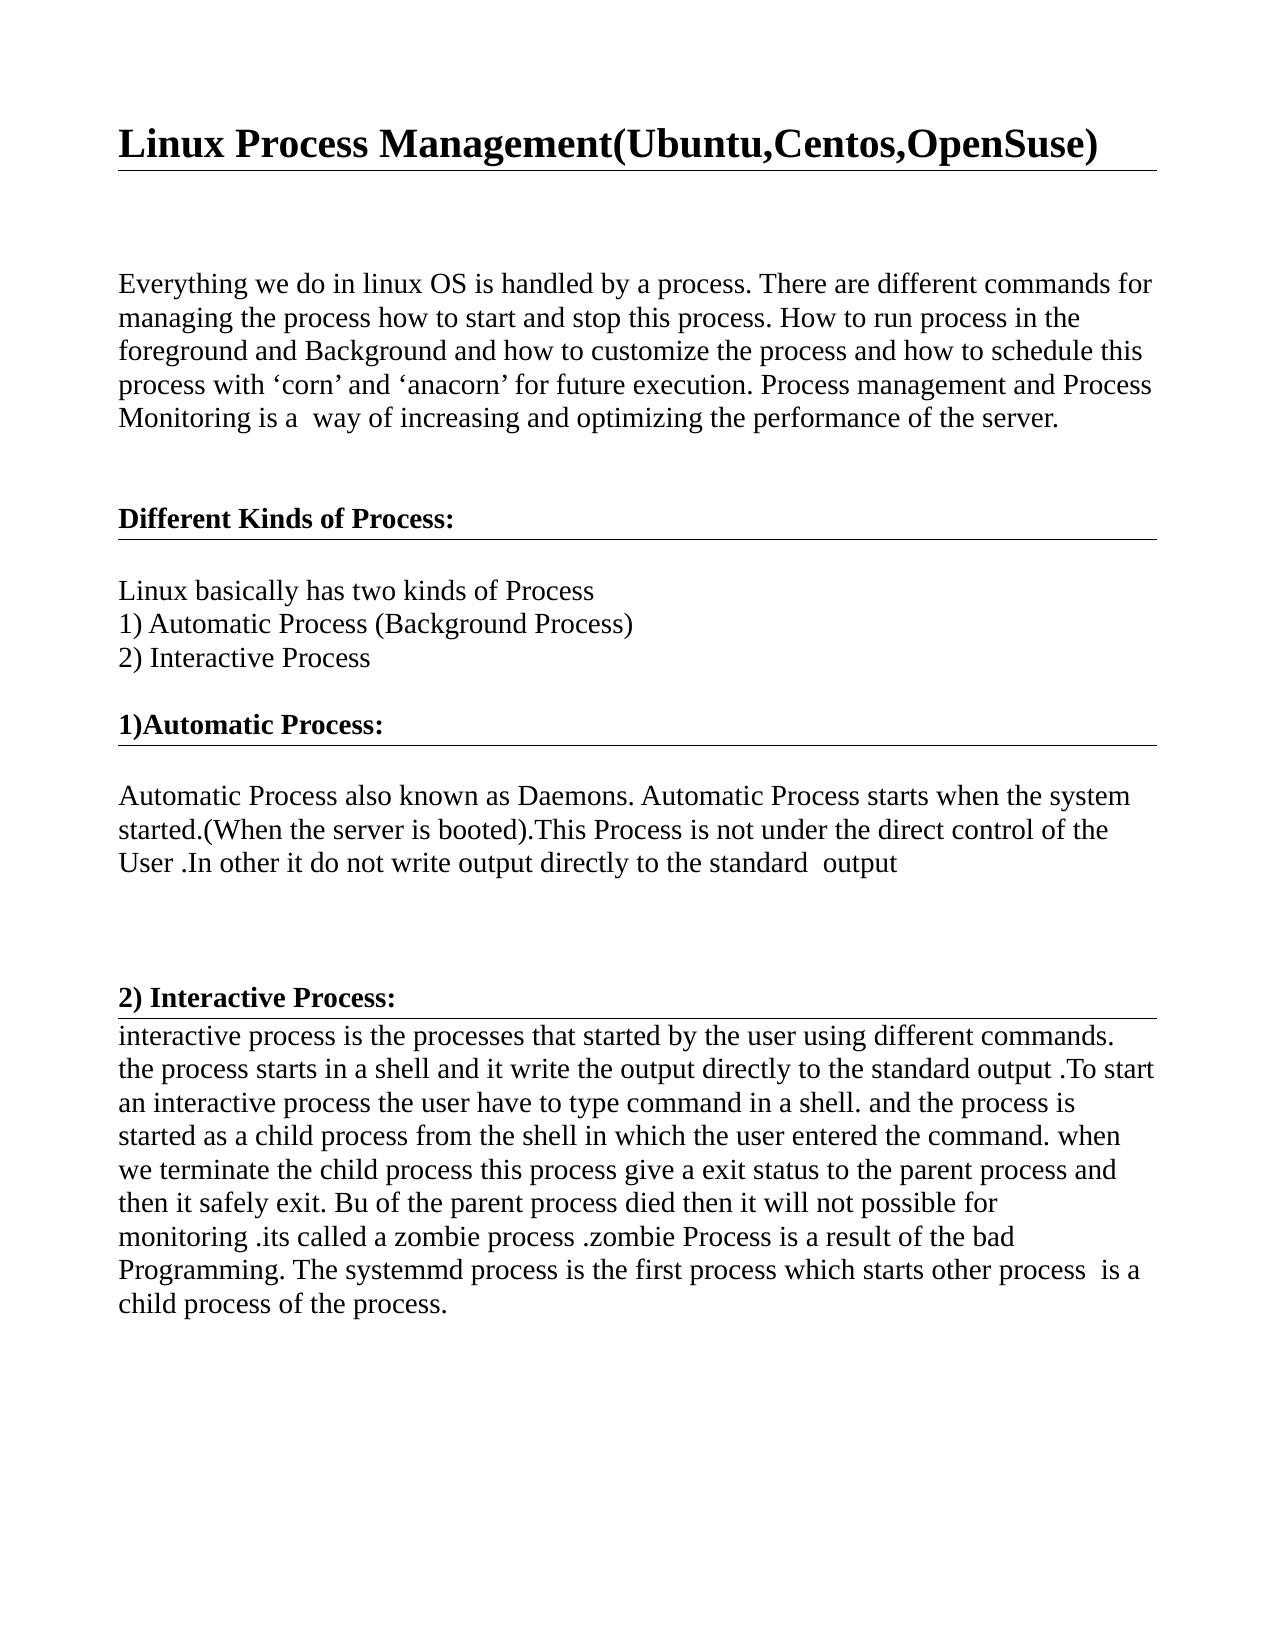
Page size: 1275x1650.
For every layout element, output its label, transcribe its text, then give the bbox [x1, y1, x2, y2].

text Different Kinds of Process: [118, 501, 1157, 539]
text Linux Process Management(Ubuntu,Centos,OpenSuse) [118, 118, 1157, 170]
text 1)Automatic Process: [118, 707, 1157, 745]
text Everything we do in linux OS is handled by a process. There are different commands for managing the process how to start and stop this process. How to run process in the foreground and Background and how to customize the process and how to schedule this process with ‘corn’ and ‘anacorn’ for future execution. Process management and Process Monitoring is a way of increasing and optimizing the performance of the server. [118, 266, 1157, 434]
text Automatic Process also known as Daemons. Automatic Process starts when the system started.(When the server is booted).This Process is not under the direct control of the User .In other it do not write output directly to the standard output [118, 778, 1157, 879]
text interactive process is the processes that started by the user using different commands. the process starts in a shell and it write the output directly to the standard output .To start an interactive process the user have to type command in a shell. and the process is started as a child process from the shell in which the user entered the command. when we terminate the child process this process give a exit status to the parent process and then it safely exit. Bu of the parent process died then it will not possible for monitoring .its called a zombie process .zombie Process is a result of the bad Programming. The systemmd process is the first process which starts other process is a child process of the process. [118, 1019, 1157, 1319]
text 2) Interactive Process: [118, 980, 1157, 1018]
text 2) Interactive Process [118, 640, 1157, 673]
text Linux basically has two kinds of Process [118, 573, 1157, 606]
text 1) Automatic Process (Background Process) [118, 606, 1157, 640]
